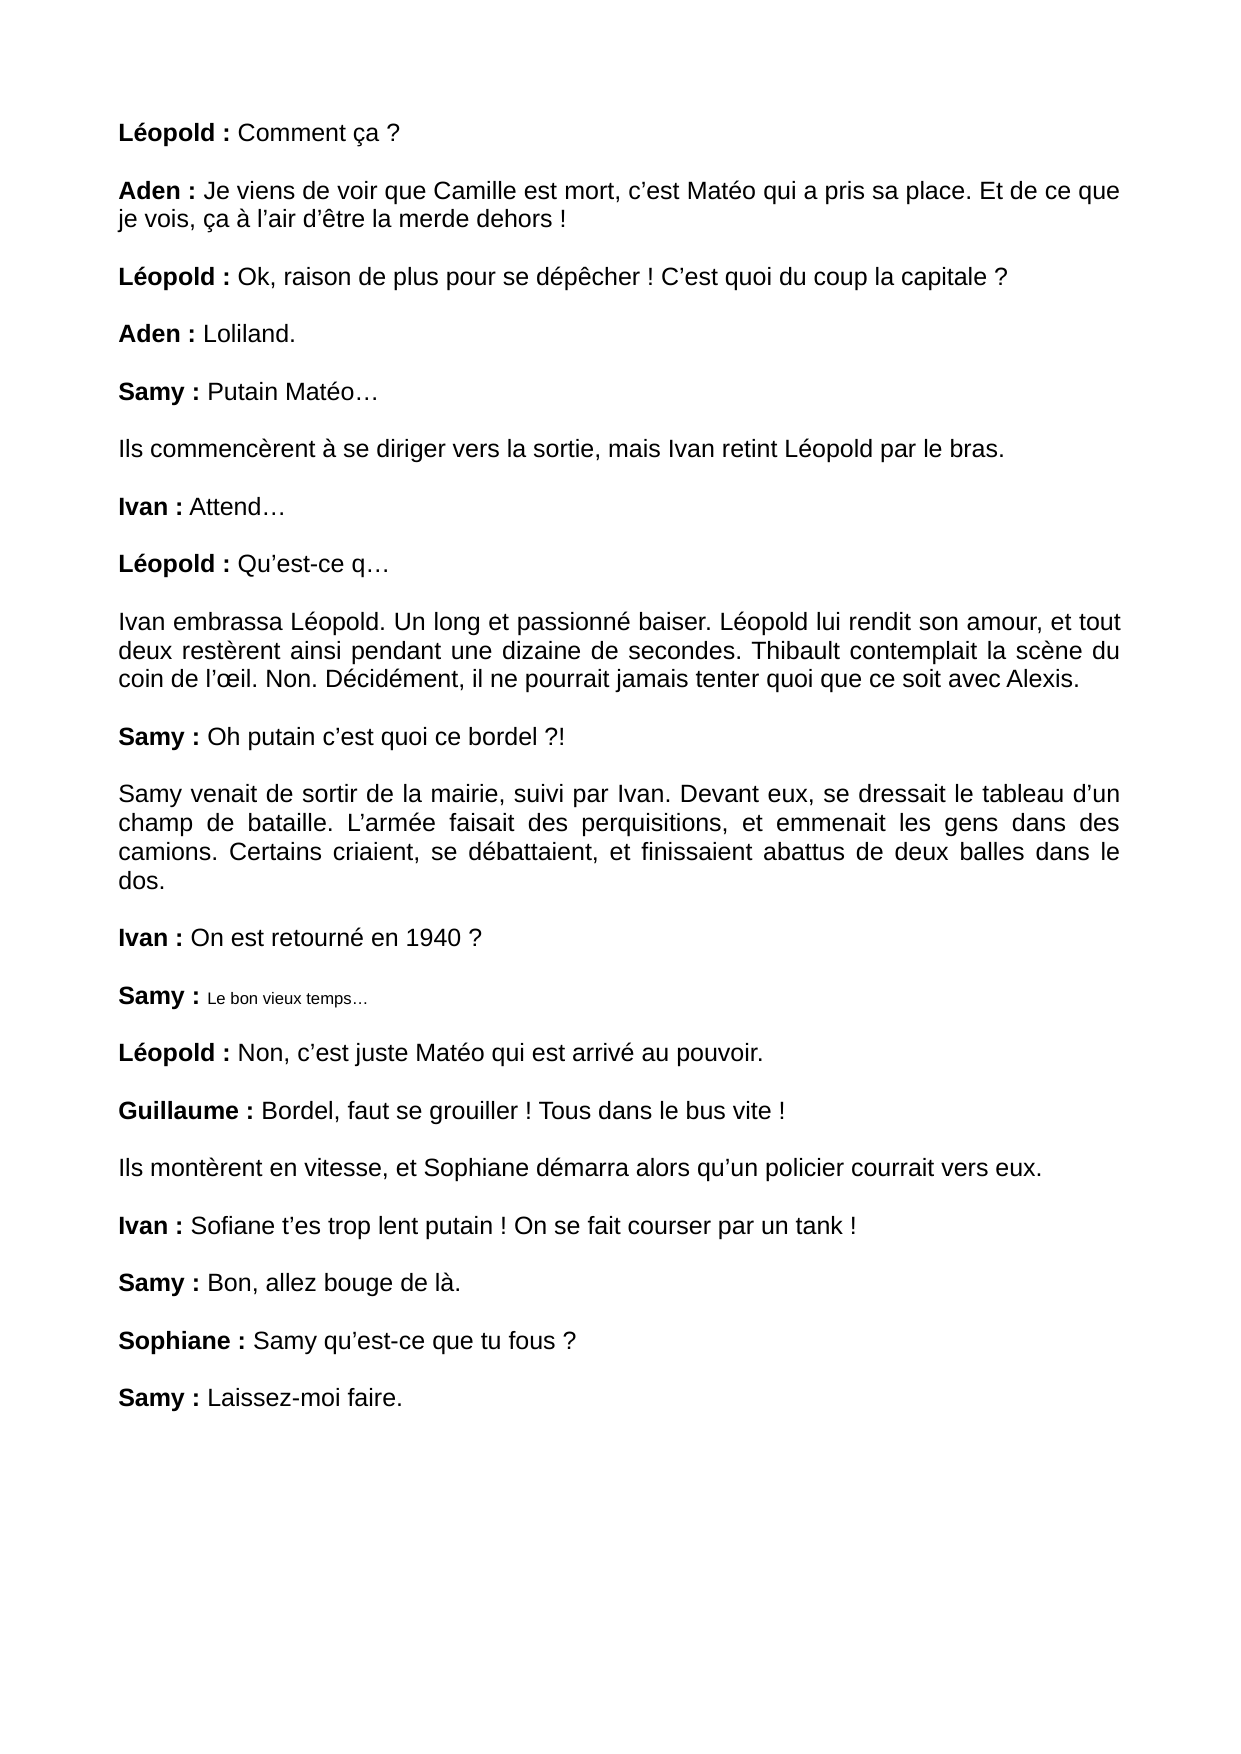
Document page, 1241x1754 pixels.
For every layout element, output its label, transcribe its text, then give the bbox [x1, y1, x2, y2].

text Aden : Loliland. [118, 319, 1122, 348]
text Ils montèrent en vitesse, et Sophiane démarra alors qu’un policier courrait vers eux. [118, 1153, 1122, 1182]
text Aden : Je viens de voir que Camille est mort, c’est Matéo qui a pris sa place. Et de ce que je vois, ça à l’air d’être la merde dehors ! [118, 176, 1122, 233]
text Ivan : On est retourné en 1940 ? [118, 923, 1122, 952]
text Léopold : Non, c’est juste Matéo qui est arrivé au pouvoir. [118, 1038, 1122, 1067]
text Léopold : Ok, raison de plus pour se dépêcher ! C’est quoi du coup la capitale ? [118, 262, 1122, 291]
text Samy : Le bon vieux temps… [118, 981, 1122, 1009]
text Léopold : Comment ça ? [118, 118, 1122, 147]
text Samy : Laissez-moi faire. [118, 1383, 1122, 1412]
text Ivan : Attend… [118, 492, 1122, 521]
text Samy : Bon, allez bouge de là. [118, 1268, 1122, 1297]
text Samy venait de sortir de la mairie, suivi par Ivan. Devant eux, se dressait le tableau d’un champ de bataille. L’armée faisait des perquisitions, et emmenait les gens dans des camions. Certains criaient, se débattaient, et finissaient abattus de deux balles dans le dos. [118, 779, 1122, 894]
text Ivan : Sofiane t’es trop lent putain ! On se fait courser par un tank ! [118, 1211, 1122, 1239]
text Guillaume : Bordel, faut se grouiller ! Tous dans le bus vite ! [118, 1096, 1122, 1124]
text Samy : Oh putain c’est quoi ce bordel ?! [118, 722, 1122, 751]
text Sophiane : Samy qu’est-ce que tu fous ? [118, 1326, 1122, 1354]
text Samy : Putain Matéo… [118, 377, 1122, 406]
text Léopold : Qu’est-ce q… [118, 549, 1122, 578]
text Ils commencèrent à se diriger vers la sortie, mais Ivan retint Léopold par le bras. [118, 434, 1122, 463]
text Ivan embrassa Léopold. Un long et passionné baiser. Léopold lui rendit son amour, et tout deux restèrent ainsi pendant une dizaine de secondes. Thibault contemplait la scène du coin de l’œil. Non. Décidément, il ne pourrait jamais tenter quoi que ce soit avec Alexis. [118, 607, 1122, 693]
